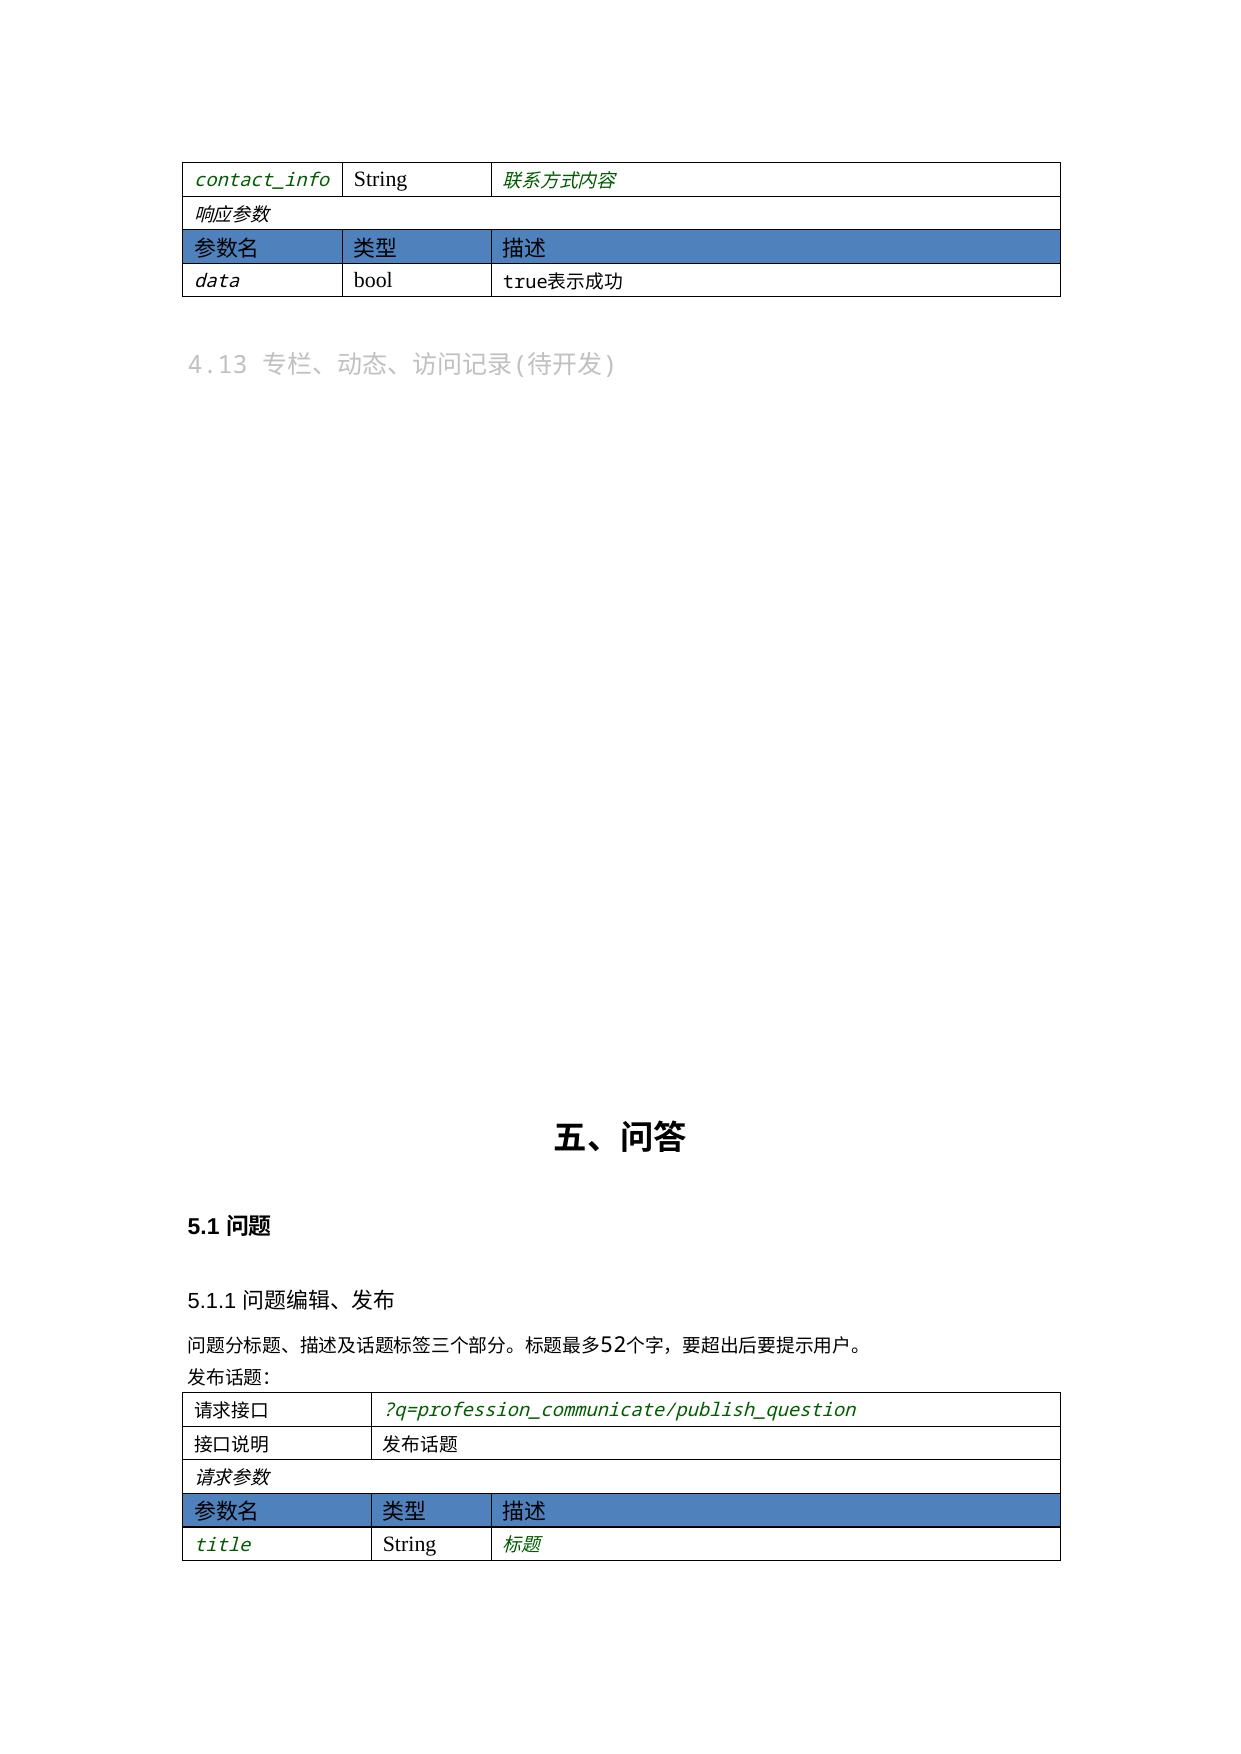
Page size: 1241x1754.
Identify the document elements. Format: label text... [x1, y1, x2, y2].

table_cell bool [343, 264, 491, 296]
table_cell 接口说明 [183, 1427, 371, 1459]
subtitle 五、问答 [187, 1102, 1053, 1167]
table_cell contact_info [183, 163, 342, 196]
table_cell 请求参数 [183, 1460, 1060, 1493]
table_header 请求接口 [183, 1393, 371, 1426]
table_cell String [343, 163, 491, 196]
table_cell 类型 [343, 230, 491, 263]
text 问题分标题、描述及话题标签三个部分。标题最多52个字，要超出后要提示用户。 [187, 1327, 1053, 1360]
table_cell 参数名 [183, 230, 342, 263]
table_cell 发布话题 [372, 1427, 1060, 1459]
table_cell String [372, 1528, 491, 1560]
table_cell 标题 [492, 1528, 1060, 1560]
text 发布话题： [187, 1360, 1053, 1392]
table_cell data [183, 264, 342, 296]
table_cell title [183, 1528, 371, 1560]
text 4.13 专栏、动态、访问记录(待开发) [187, 330, 1053, 395]
table_cell 参数名 [183, 1494, 371, 1526]
table_cell 描述 [492, 230, 1060, 263]
subtitle 5.1 问题 [187, 1192, 1053, 1257]
table_header ?q=profession_communicate/publish_question [372, 1393, 1060, 1426]
table_cell 响应参数 [183, 197, 1060, 229]
table_cell true表示成功 [492, 264, 1060, 296]
table_cell 类型 [372, 1494, 491, 1526]
text 5.1.1 问题编辑、发布 [187, 1282, 1053, 1315]
table_cell 联系方式内容 [492, 163, 1060, 196]
table_cell 描述 [492, 1494, 1060, 1526]
